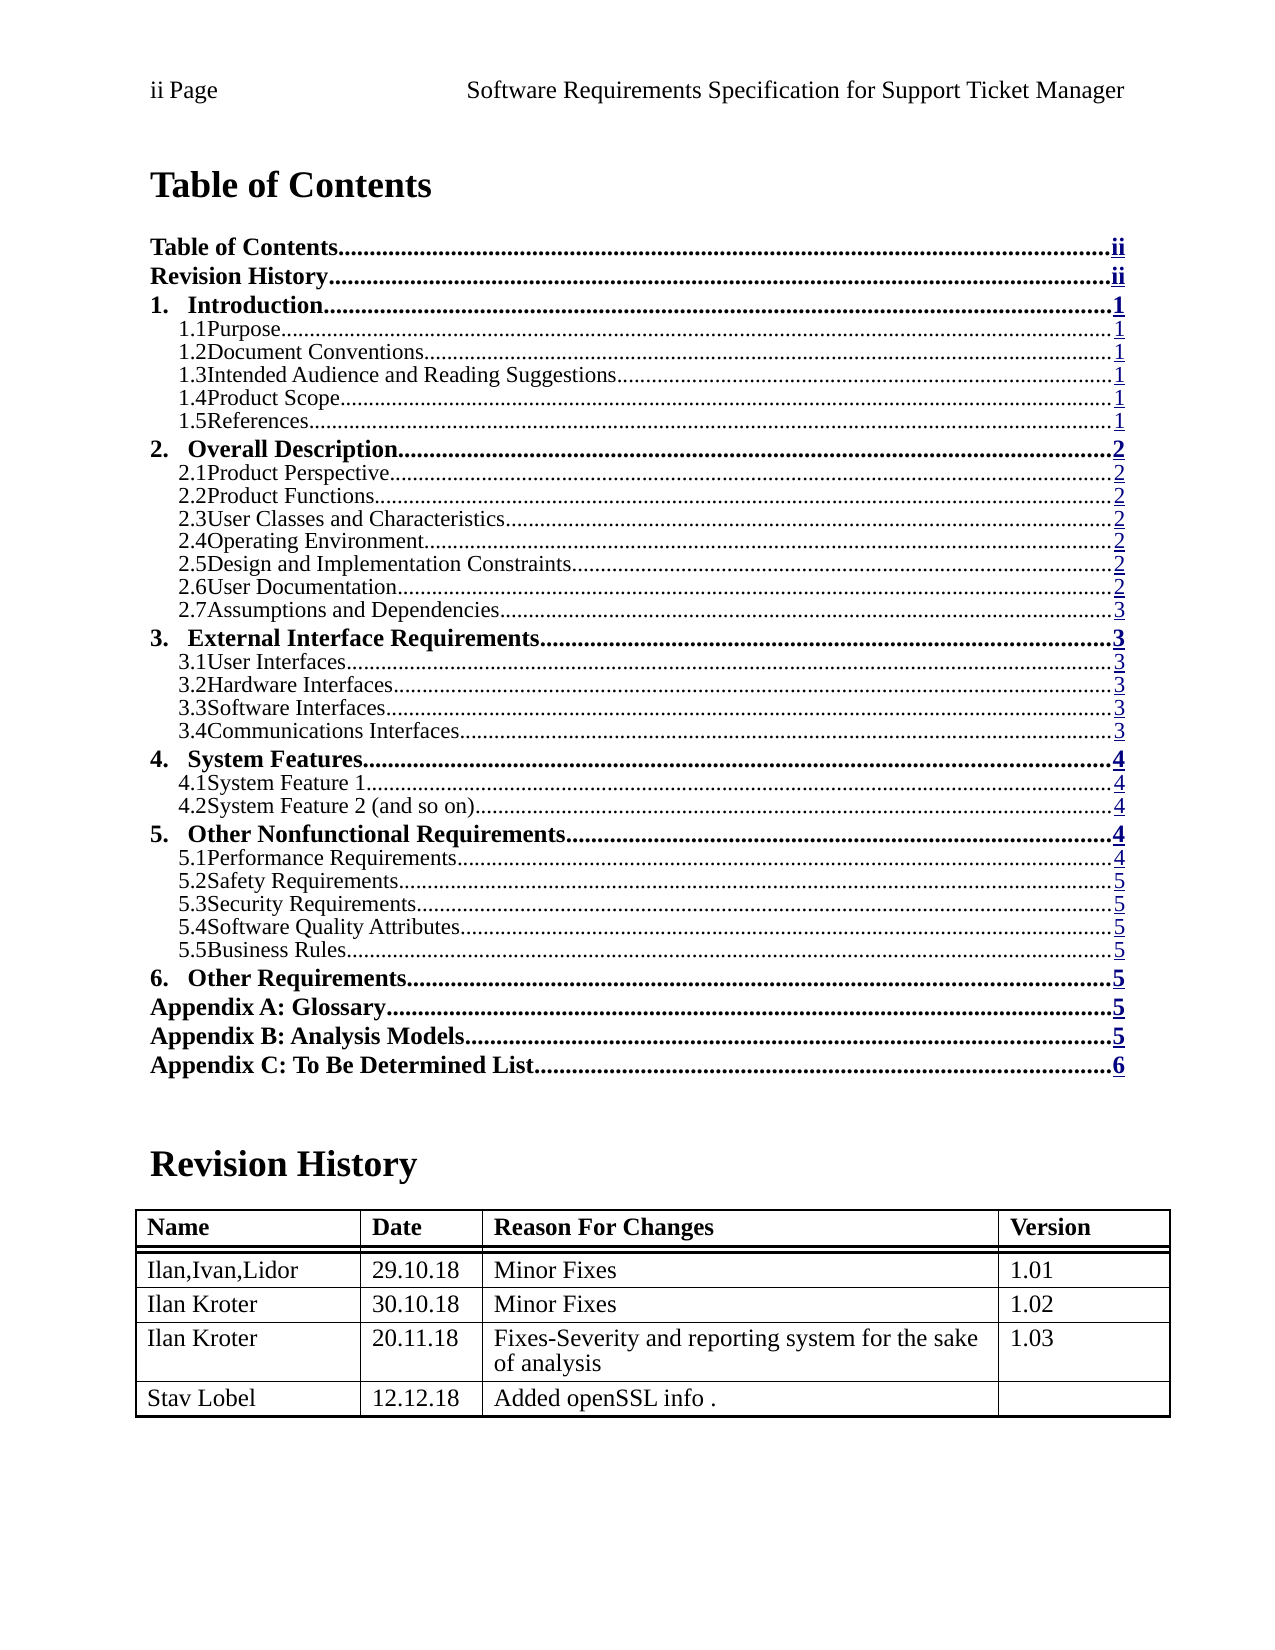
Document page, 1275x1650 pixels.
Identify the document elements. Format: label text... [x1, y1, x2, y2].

table_cell 1.02 [999, 1288, 1169, 1322]
text 4.1 System Feature 1 4 [178, 772, 1125, 795]
text 4. System Features 4 [150, 749, 1125, 772]
text Table of Contents ii [150, 237, 1125, 260]
table_cell 1.03 [999, 1323, 1169, 1381]
text 3.2 Hardware Interfaces 3 [178, 674, 1125, 697]
text 1. Introduction 1 [150, 295, 1125, 318]
table_header Reason For Changes [483, 1211, 998, 1244]
table_cell Minor Fixes [483, 1288, 998, 1322]
text Appendix C: To Be Determined List 6 [150, 1056, 1125, 1078]
table_header Date [361, 1211, 482, 1244]
table_header Version [999, 1211, 1169, 1244]
text 2. Overall Description 2 [150, 439, 1125, 462]
text 6. Other Requirements 5 [150, 968, 1125, 991]
table_cell 1.01 [999, 1254, 1169, 1287]
text 5.3 Security Requirements 5 [178, 893, 1125, 916]
text 2.4 Operating Environment 2 [178, 531, 1125, 553]
table_header Name [137, 1211, 360, 1244]
table_cell Ilan Kroter [137, 1288, 360, 1322]
text 2.1 Product Perspective 2 [178, 462, 1125, 485]
text 2.5 Design and Implementation Constraints 2 [178, 553, 1125, 576]
text 2.3 User Classes and Characteristics 2 [178, 508, 1125, 531]
text Table of Contents [150, 162, 1125, 206]
table_cell Ilan,Ivan,Lidor [137, 1254, 360, 1287]
text 5.1 Performance Requirements 4 [178, 847, 1125, 870]
table_cell 29.10.18 [361, 1254, 482, 1287]
table_cell Ilan Kroter [137, 1323, 360, 1381]
table_cell [999, 1382, 1169, 1415]
text 5.5 Business Rules 5 [178, 939, 1125, 962]
text 3. External Interface Requirements 3 [150, 628, 1125, 651]
text 1.2 Document Conventions 1 [178, 341, 1125, 364]
text 2.2 Product Functions 2 [178, 485, 1125, 508]
text 5. Other Nonfunctional Requirements 4 [150, 824, 1125, 847]
text 2.6 User Documentation 2 [178, 576, 1125, 599]
text 3.4 Communications Interfaces 3 [178, 720, 1125, 743]
text 3.3 Software Interfaces 3 [178, 697, 1125, 720]
text Revision History [150, 1141, 1125, 1184]
text 4.2 System Feature 2 (and so on) 4 [178, 795, 1125, 818]
table_cell Minor Fixes [483, 1254, 998, 1287]
text 5.2 Safety Requirements 5 [178, 870, 1125, 893]
table_cell Stav Lobel [137, 1382, 360, 1415]
text 1.4 Product Scope 1 [178, 387, 1125, 410]
text 1.1 Purpose 1 [178, 318, 1125, 341]
text 1.5 References 1 [178, 410, 1125, 433]
text 3.1 User Interfaces 3 [178, 651, 1125, 674]
table_cell 30.10.18 [361, 1288, 482, 1322]
text 5.4 Software Quality Attributes 5 [178, 916, 1125, 939]
text Appendix A: Glossary 5 [150, 997, 1125, 1020]
text 1.3 Intended Audience and Reading Suggestions 1 [178, 364, 1125, 387]
table_cell 12.12.18 [361, 1382, 482, 1415]
table_cell Fixes-Severity and reporting system for the sake of analysis [483, 1323, 998, 1381]
text Revision History ii [150, 266, 1125, 289]
table_cell 20.11.18 [361, 1323, 482, 1381]
text Appendix B: Analysis Models 5 [150, 1026, 1125, 1049]
text 2.7 Assumptions and Dependencies 3 [178, 599, 1125, 622]
table_cell Added openSSL info . [483, 1382, 998, 1415]
